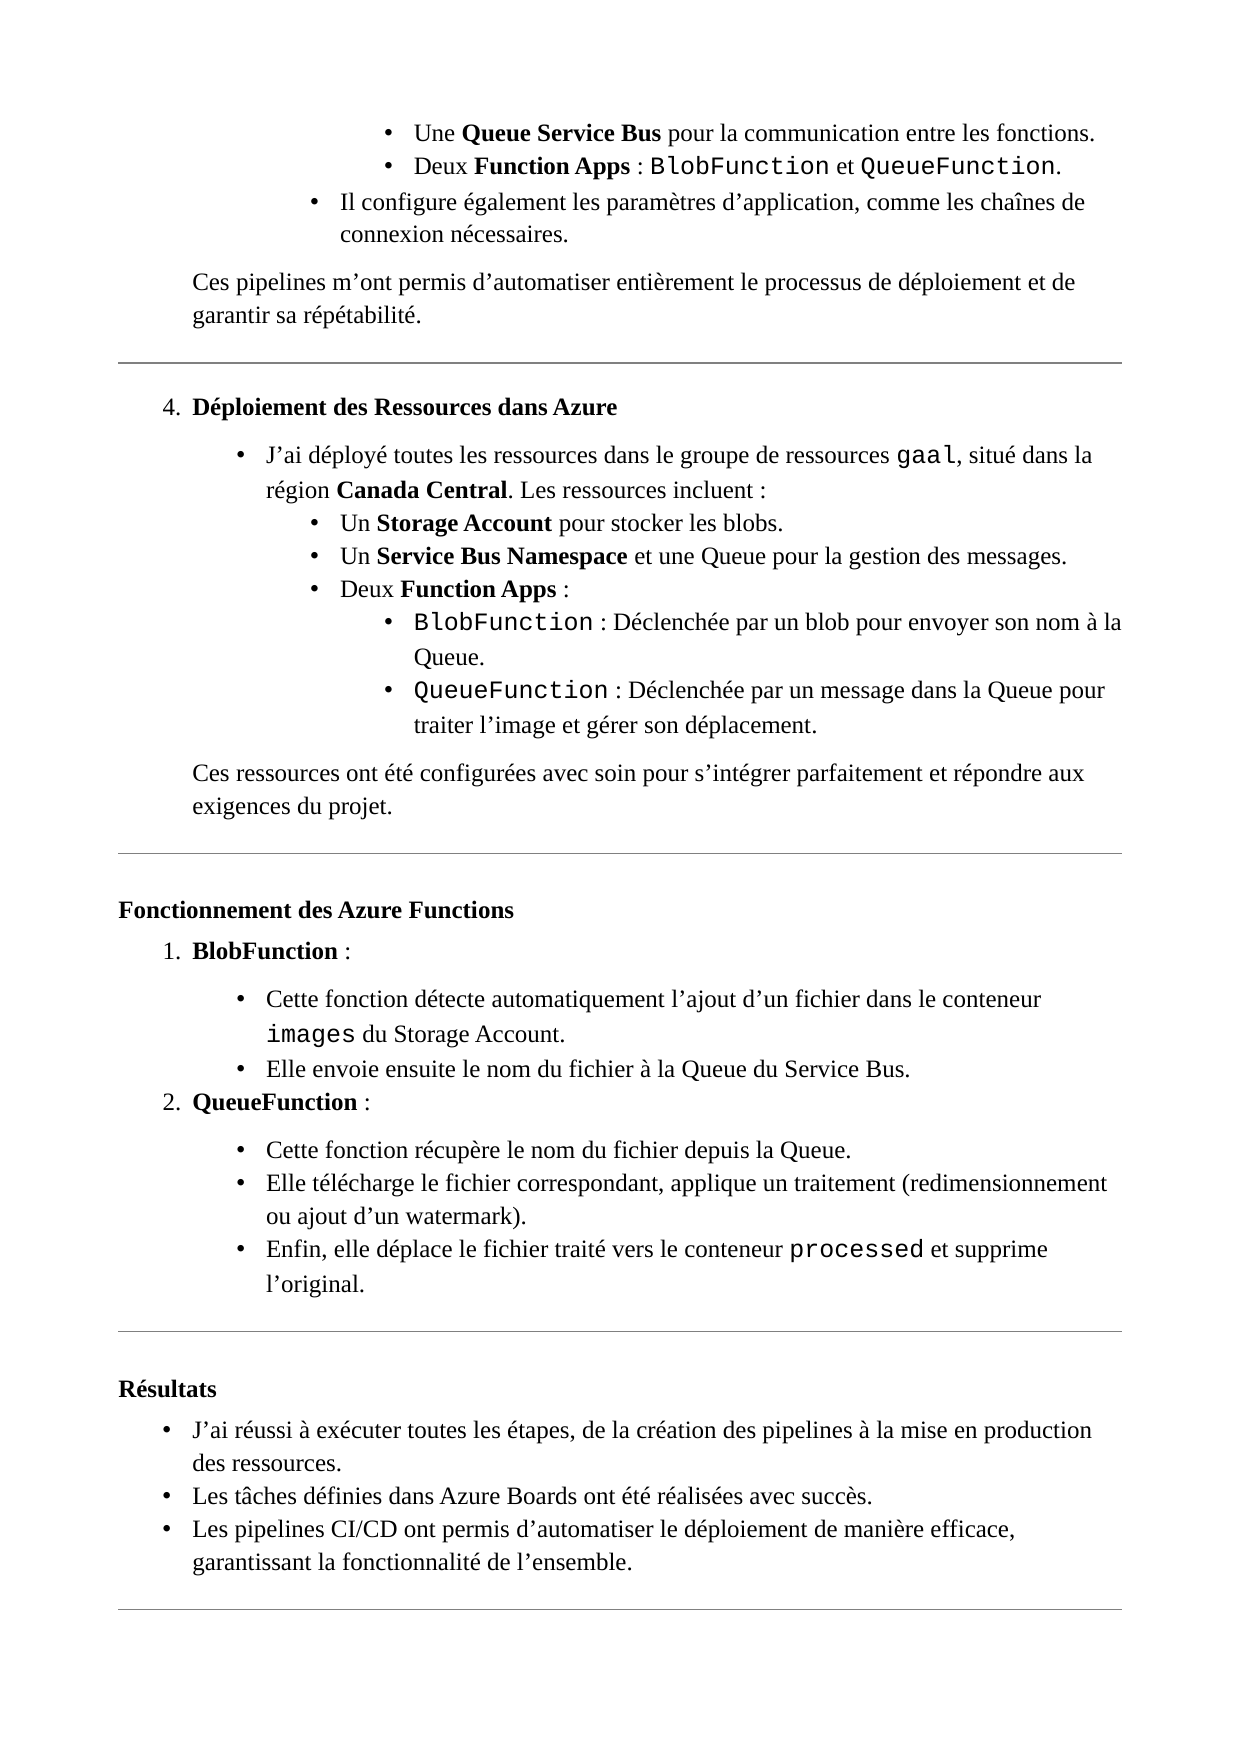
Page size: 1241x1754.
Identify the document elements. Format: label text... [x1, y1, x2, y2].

list Un Storage Account pour stocker les blobs. [310, 508, 1122, 537]
list Une Queue Service Bus pour la communication entre les fonctions. [384, 118, 1122, 147]
list BlobFunction : Déclenchée par un blob pour envoyer son nom à la Queue. [384, 607, 1122, 671]
list Cette fonction détecte automatiquement l’ajout d’un fichier dans le conteneur images du Storage Account. [236, 984, 1122, 1050]
list J’ai déployé toutes les ressources dans le groupe de ressources gaal, situé dans la région Canada Central. Les ressources incluent : [236, 440, 1122, 503]
list Ces pipelines m’ont permis d’automatiser entièrement le processus de déploiement et de garantir sa répétabilité. [162, 267, 1122, 329]
list QueueFunction : [162, 1087, 1122, 1116]
list Cette fonction récupère le nom du fichier depuis la Queue. [236, 1135, 1122, 1164]
list Deux Function Apps : [310, 574, 1122, 603]
list Les tâches définies dans Azure Boards ont été réalisées avec succès. [162, 1481, 1122, 1510]
list Ces ressources ont été configurées avec soin pour s’intégrer parfaitement et répondre aux exigences du projet. [162, 758, 1122, 819]
list Il configure également les paramètres d’application, comme les chaînes de connexion nécessaires. [310, 187, 1122, 248]
list BlobFunction : [162, 936, 1122, 965]
list J’ai réussi à exécuter toutes les étapes, de la création des pipelines à la mise en production des ressources. [162, 1415, 1122, 1477]
list Un Service Bus Namespace et une Queue pour la gestion des messages. [310, 541, 1122, 569]
subtitle Fonctionnement des Azure Functions [118, 895, 1122, 924]
subtitle Résultats [118, 1374, 1122, 1402]
list QueueFunction : Déclenchée par un message dans la Queue pour traiter l’image et gérer son déplacement. [384, 675, 1122, 739]
list Elle envoie ensuite le nom du fichier à la Queue du Service Bus. [236, 1054, 1122, 1083]
list Deux Function Apps : BlobFunction et QueueFunction. [384, 151, 1122, 182]
list Elle télécharge le fichier correspondant, applique un traitement (redimensionnement ou ajout d’un watermark). [236, 1168, 1122, 1230]
list Déploiement des Ressources dans Azure [162, 392, 1122, 421]
list Les pipelines CI/CD ont permis d’automatiser le déploiement de manière efficace, garantissant la fonctionnalité de l’ensemble. [162, 1514, 1122, 1576]
list Enfin, elle déplace le fichier traité vers le conteneur processed et supprime l’original. [236, 1234, 1122, 1298]
